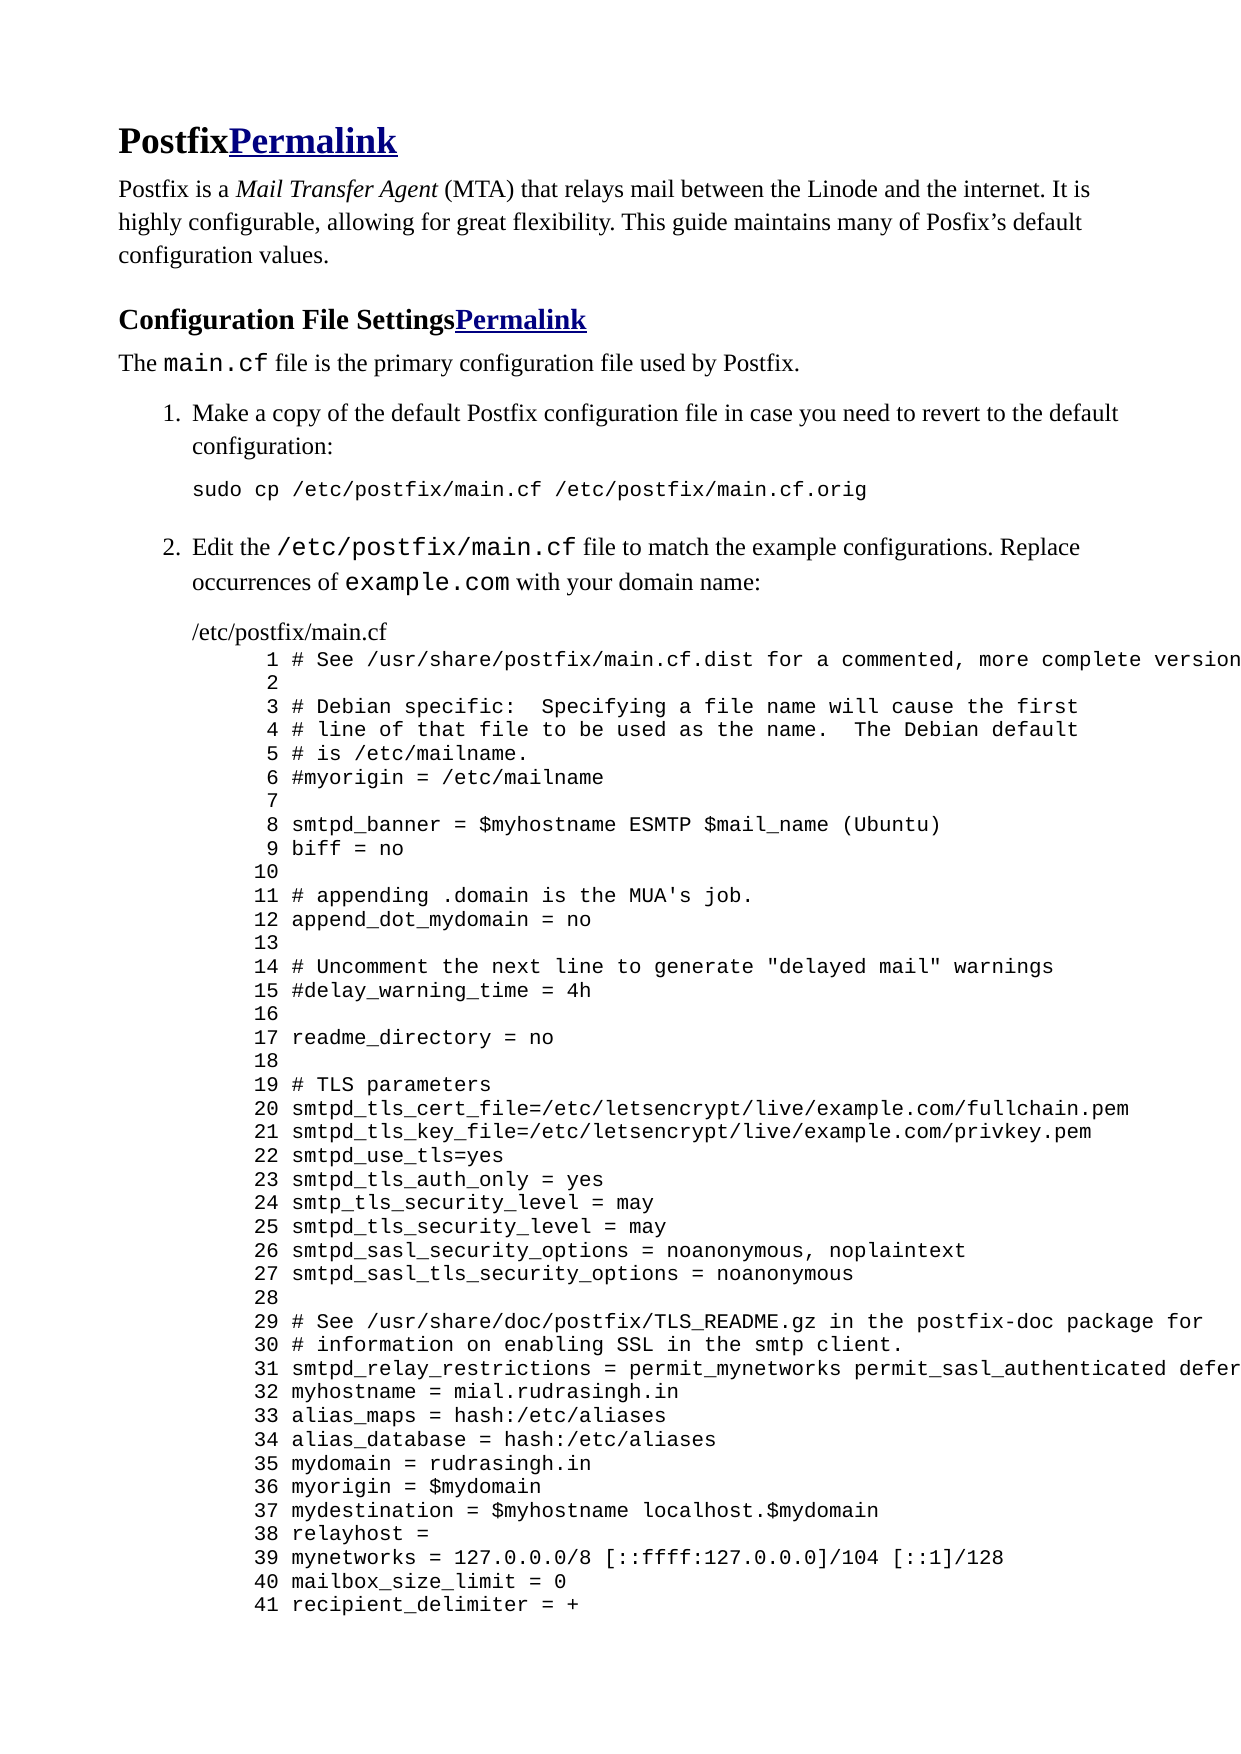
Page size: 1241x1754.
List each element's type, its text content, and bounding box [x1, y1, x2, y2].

text The main.cf file is the primary configuration file used by Postfix. [118, 348, 1122, 379]
list sudo cp /etc/postfix/main.cf /etc/postfix/main.cf.orig [162, 479, 1122, 502]
list Edit the /etc/postfix/main.cf file to match the example configurations. Replace occurrences of example.com with your domain name: [162, 532, 1122, 598]
subtitle /etc/postfix/main.cf [162, 617, 1122, 646]
table_header # See /usr/share/postfix/main.cf.dist for a commented, more complete version # Debian specific: Specifying a file name will cause the first # line of that file to be used as the name. The Debian default # is /etc/mailname. #myorigin = /etc/mailname smtpd_banner = $myhostname ESMTP $mail_name (Ubuntu) biff = no # appending .domain is the MUA's job. append_dot_mydomain = no # Uncomment the next line to generate "delayed mail" warnings #delay_warning_time = 4h readme_directory = no # TLS parameters smtpd_tls_cert_file=/etc/letsencrypt/live/example.com/fullchain.pem smtpd_tls_key_file=/etc/letsencrypt/live/example.com/privkey.pem smtpd_use_tls=yes smtpd_tls_auth_only = yes smtp_tls_security_level = may smtpd_tls_security_level = may smtpd_sasl_security_options = noanonymous, noplaintext smtpd_sasl_tls_security_options = noanonymous # See /usr/share/doc/postfix/TLS_README.gz in the postfix-doc package for # information on enabling SSL in the smtp client. smtpd_relay_restrictions = permit_mynetworks permit_sasl_authenticated defer_unauth_destination myhostname = mial.rudrasingh.in alias_maps = hash:/etc/aliases alias_database = hash:/etc/aliases mydomain = rudrasingh.in myorigin = $mydomain mydestination = $myhostname localhost.$mydomain relayhost = mynetworks = 127.0.0.0/8 [::ffff:127.0.0.0]/104 [::1]/128 mailbox_size_limit = 0 recipient_delimiter = + inet_interfaces = all inet_protocols = all # Handing off local delivery to Dovecot's LMTP, and telling it where to store mail virtual_transport = lmtp:unix:private/dovecot-lmtp # Virtual domains, users, and aliases virtual_mailbox_domains = mysql:/etc/postfix/mysql-virtual-mailbox-domains.cf virtual_mailbox_maps = mysql:/etc/postfix/mysql-virtual-mailbox-maps.cf virtual_alias_maps = mysql:/etc/postfix/mysql-virtual-alias-maps.cf, mysql:/etc/postfix/mysql-virtual-email2email.cf [289, 646, 1240, 1621]
subtitle PostfixPermalink [118, 118, 1122, 161]
list Make a copy of the default Postfix configuration file in case you need to revert to the default configuration: [162, 398, 1122, 460]
subtitle Configuration File SettingsPermalink [118, 302, 1122, 336]
table_header 1 2 3 4 5 6 7 8 9 10 11 12 13 14 15 16 17 18 19 20 21 22 23 24 25 26 27 28 29 30 31 32 33 34 35 36 37 38 39 40 41 [251, 646, 288, 1621]
text Postfix is a Mail Transfer Agent (MTA) that relays mail between the Linode and the internet. It is highly configurable, allowing for great flexibility. This guide maintains many of Posfix’s default configuration values. [118, 174, 1122, 268]
